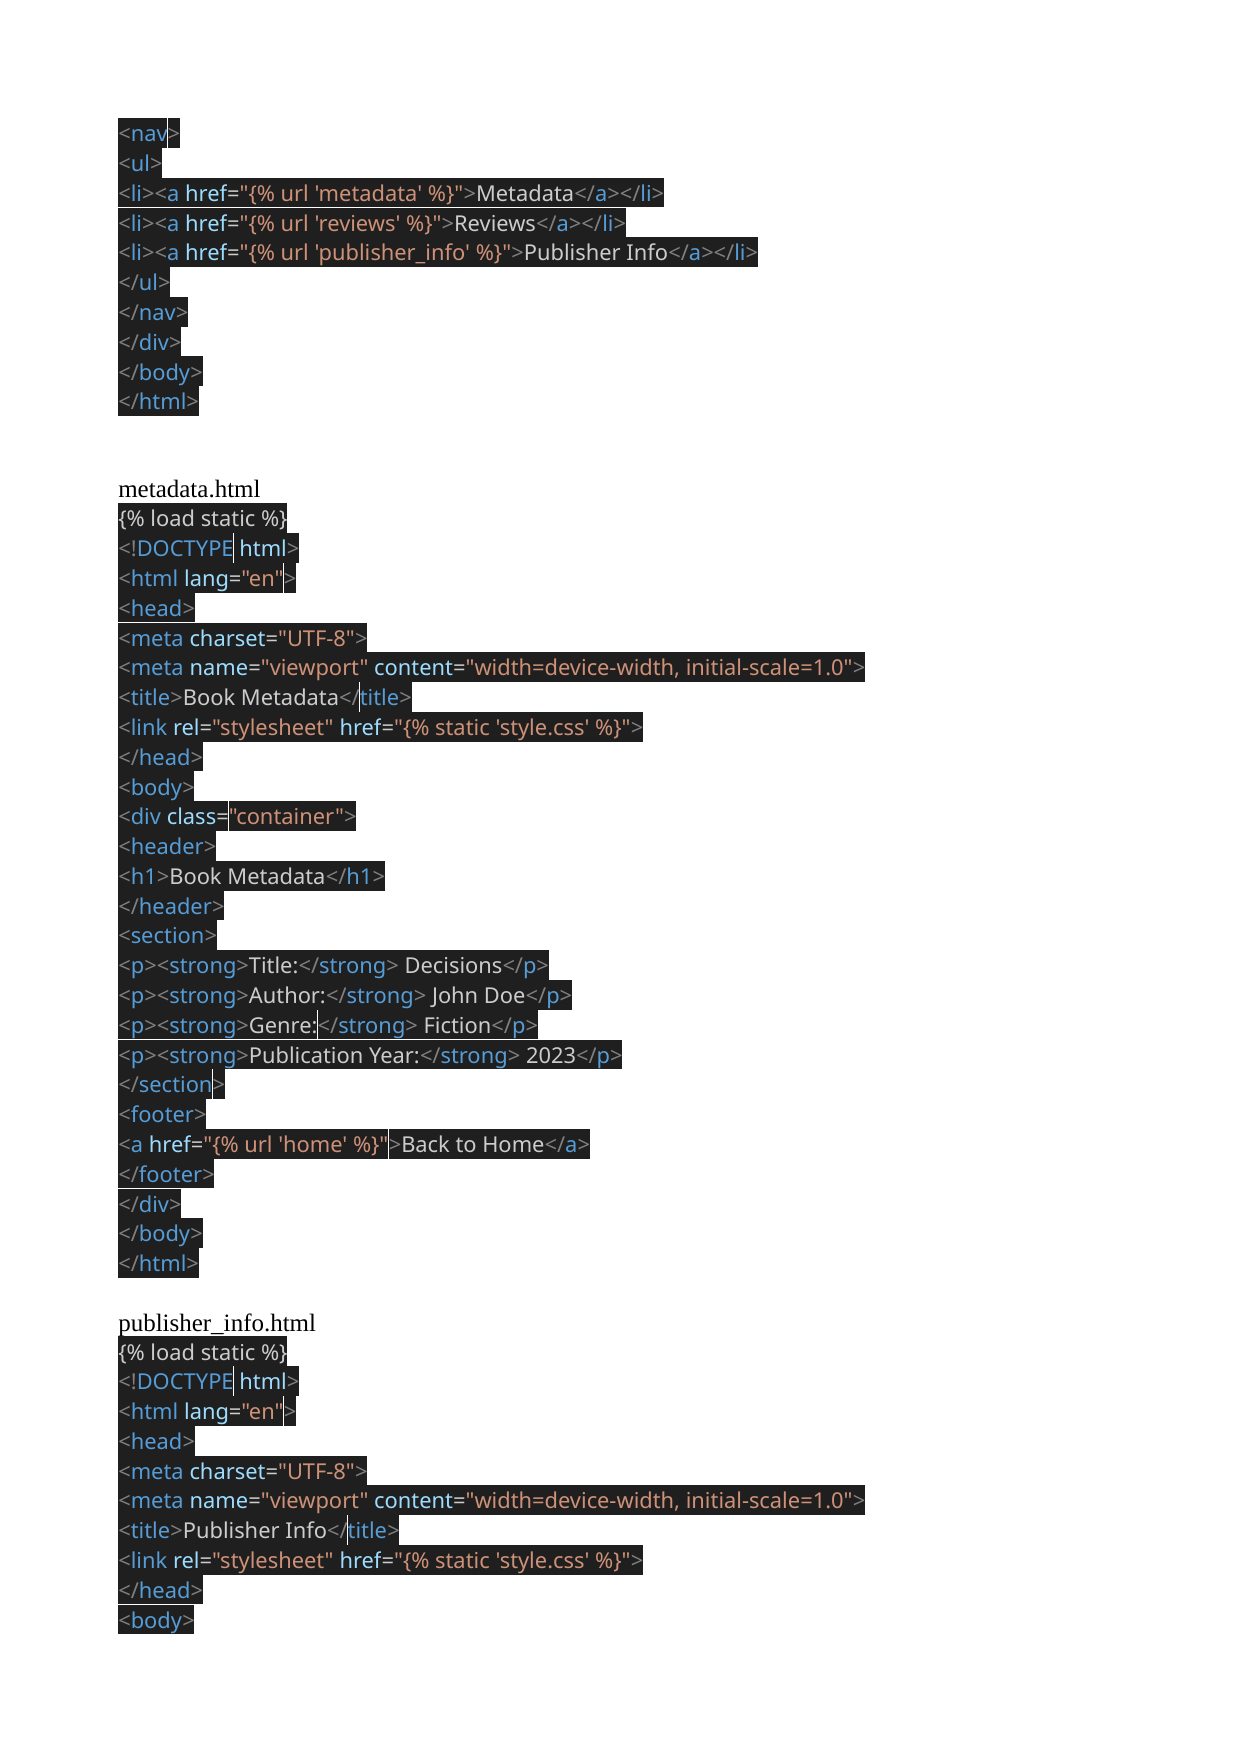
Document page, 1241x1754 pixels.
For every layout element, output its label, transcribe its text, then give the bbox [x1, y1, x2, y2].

text </header> [118, 891, 1122, 920]
text <meta name="viewport" content="width=device-width, initial-scale=1.0"> [118, 1485, 1122, 1515]
text </nav> [118, 297, 1122, 327]
text </div> [118, 327, 1122, 356]
text <div class="container"> [118, 801, 1122, 831]
text <meta charset="UTF-8"> [118, 622, 1122, 652]
text <html lang="en"> [118, 563, 1122, 593]
text <li><a href="{% url 'reviews' %}">Reviews</a></li> [118, 207, 1122, 237]
text {% load static %} [118, 503, 1122, 533]
text <h1>Book Metadata</h1> [118, 861, 1122, 891]
text <html lang="en"> [118, 1396, 1122, 1426]
text <nav> [118, 118, 1122, 148]
text </html> [118, 1248, 1122, 1278]
text <p><strong>Publication Year:</strong> 2023</p> [118, 1039, 1122, 1069]
text </head> [118, 1575, 1122, 1604]
text <li><a href="{% url 'metadata' %}">Metadata</a></li> [118, 178, 1122, 207]
text {% load static %} [118, 1336, 1122, 1366]
text <!DOCTYPE html> [118, 1366, 1122, 1396]
text <header> [118, 831, 1122, 861]
text <!DOCTYPE html> [118, 533, 1122, 563]
text <ul> [118, 148, 1122, 178]
text <body> [118, 771, 1122, 801]
text </section> [118, 1069, 1122, 1099]
text <link rel="stylesheet" href="{% static 'style.css' %}"> [118, 712, 1122, 742]
text <link rel="stylesheet" href="{% static 'style.css' %}"> [118, 1545, 1122, 1575]
text metadata.html [118, 474, 1122, 503]
text <p><strong>Author:</strong> John Doe</p> [118, 980, 1122, 1010]
text publisher_info.html [118, 1308, 1122, 1336]
text <p><strong>Title:</strong> Decisions</p> [118, 950, 1122, 980]
text </body> [118, 356, 1122, 386]
text </body> [118, 1218, 1122, 1248]
text <meta charset="UTF-8"> [118, 1456, 1122, 1485]
text <head> [118, 593, 1122, 622]
text <title>Book Metadata</title> [118, 682, 1122, 712]
text </head> [118, 742, 1122, 771]
text <head> [118, 1426, 1122, 1456]
text <title>Publisher Info</title> [118, 1515, 1122, 1545]
text <footer> [118, 1099, 1122, 1129]
text </footer> [118, 1159, 1122, 1188]
text <p><strong>Genre:</strong> Fiction</p> [118, 1010, 1122, 1039]
text <body> [118, 1604, 1122, 1634]
text <section> [118, 920, 1122, 950]
text <meta name="viewport" content="width=device-width, initial-scale=1.0"> [118, 652, 1122, 682]
text </div> [118, 1188, 1122, 1218]
text </ul> [118, 267, 1122, 297]
text <a href="{% url 'home' %}">Back to Home</a> [118, 1129, 1122, 1159]
text <li><a href="{% url 'publisher_info' %}">Publisher Info</a></li> [118, 237, 1122, 267]
text </html> [118, 386, 1122, 416]
